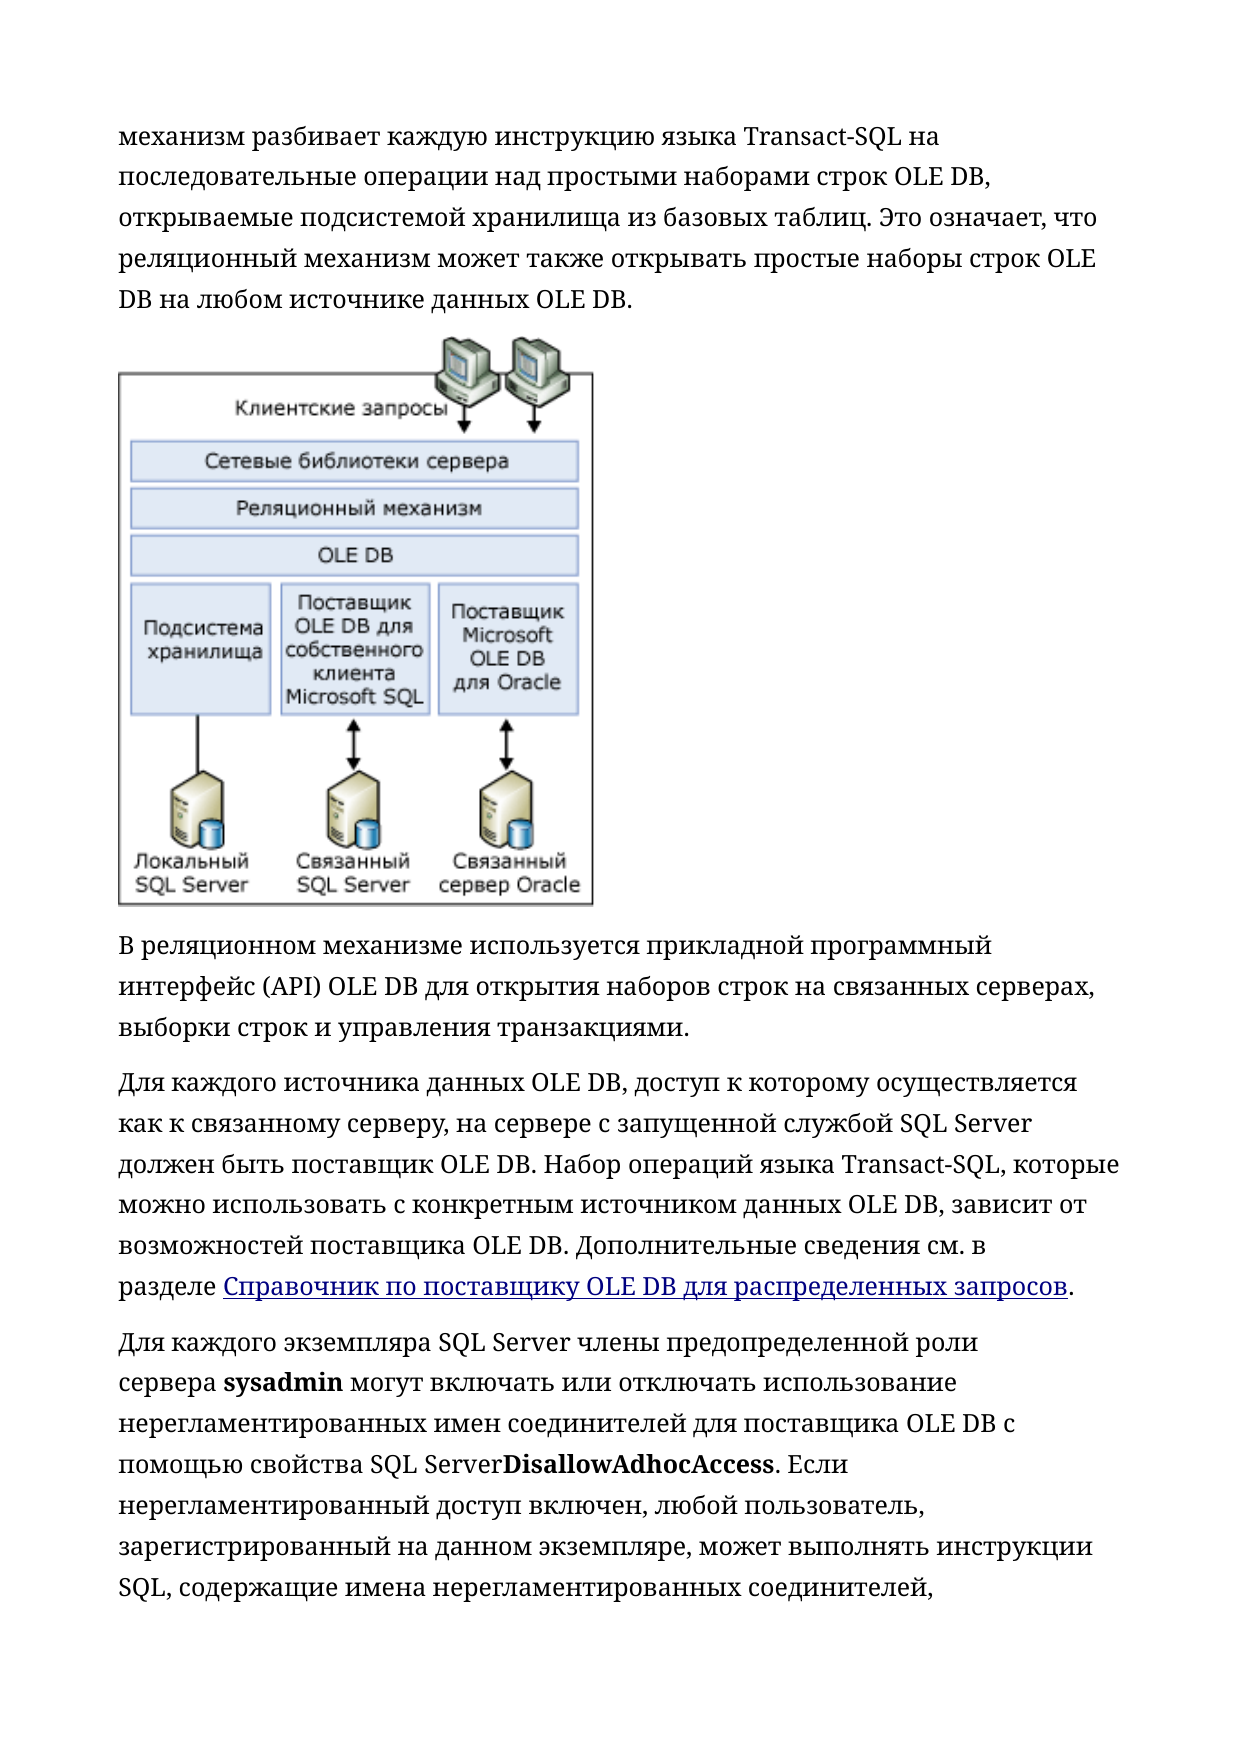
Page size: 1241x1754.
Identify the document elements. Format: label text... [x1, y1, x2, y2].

text В реляционном механизме используется прикладной программный интерфейс (API) OLE DB для открытия наборов строк на связанных серверах, выборки строк и управления транзакциями. [118, 927, 1122, 1043]
text Для каждого источника данных OLE DB, доступ к которому осуществляется как к связанному серверу, на сервере с запущенной службой SQL Server должен быть поставщик OLE DB. Набор операций языка Transact-SQL, которые можно использовать с конкретным источником данных OLE DB, зависит от возможностей поставщика OLE DB. Дополнительные сведения см. в разделе Справочник по поставщику OLE DB для распределенных запросов. [118, 1064, 1122, 1303]
picture [118, 336, 594, 907]
text Для каждого экземпляра SQL Server члены предопределенной роли сервера sysadmin могут включать или отключать использование нерегламентированных имен соединителей для поставщика OLE DB с помощью свойства SQL ServerDisallowAdhocAccess. Если нерегламентированный доступ включен, любой пользователь, зарегистрированный на данном экземпляре, может выполнять инструкции SQL, содержащие имена нерегламентированных соединителей, [118, 1324, 1122, 1603]
text механизм разбивает каждую инструкцию языка Transact-SQL на последовательные операции над простыми наборами строк OLE DB, открываемые подсистемой хранилища из базовых таблиц. Это означает, что реляционный механизм может также открывать простые наборы строк OLE DB на любом источнике данных OLE DB. [118, 118, 1122, 316]
